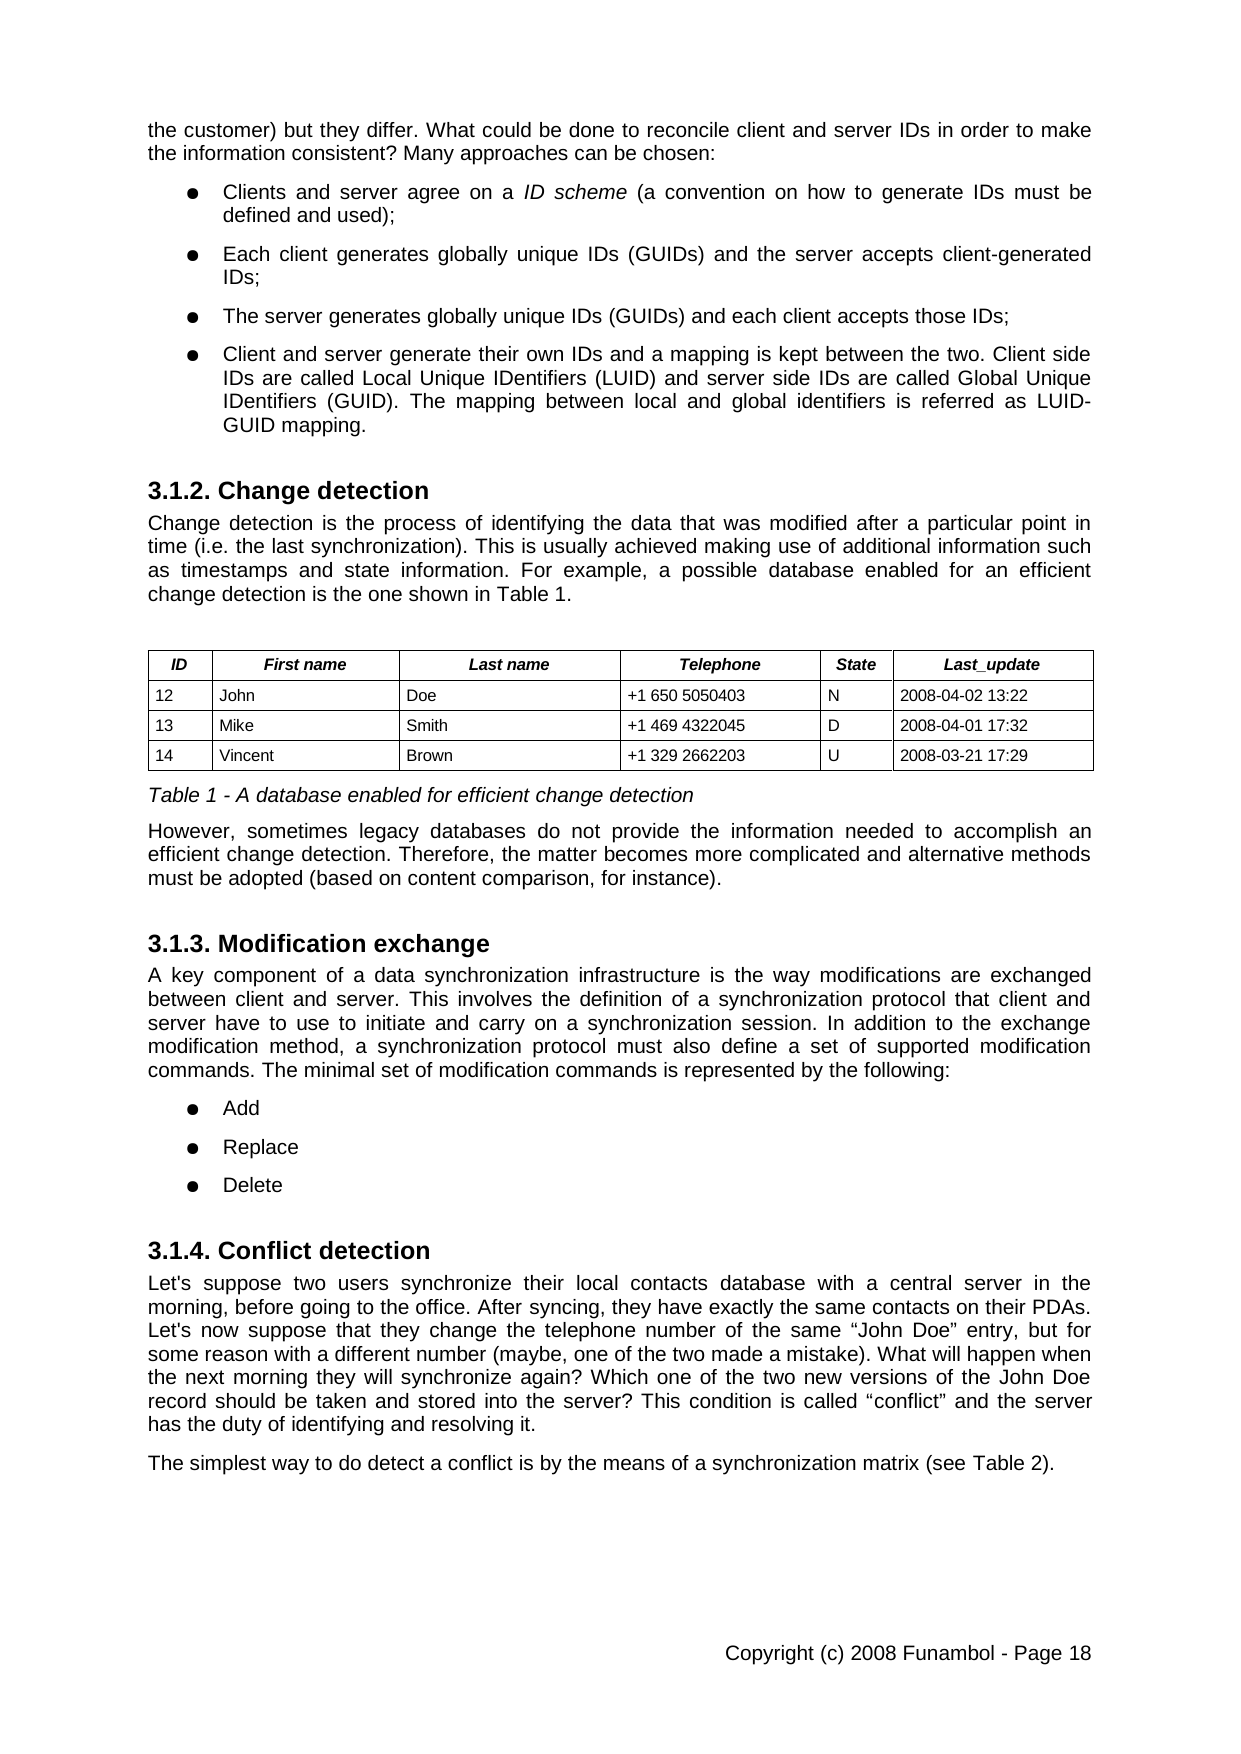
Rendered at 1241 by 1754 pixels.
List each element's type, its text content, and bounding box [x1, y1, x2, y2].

table_cell D [821, 711, 892, 740]
table_cell Brown [400, 741, 620, 770]
table_cell Doe [400, 681, 620, 710]
subtitle Modification exchange [148, 930, 1093, 958]
table_cell +1 469 4322045 [621, 711, 820, 740]
text Change detection is the process of identifying the data that was modified after a particular point in time (i.e. the last synchronization). This is usually achieved making use of additional information such as timestamps and state information. For example, a possible database enabled for an efficient change detection is the one shown in Table 1. [148, 511, 1093, 606]
list Delete [185, 1174, 1093, 1197]
list Replace [185, 1135, 1093, 1159]
list Add [185, 1097, 1093, 1120]
table_cell +1 650 5050403 [621, 681, 820, 710]
text Let's suppose two users synchronize their local contacts database with a central server in the morning, before going to the office. After syncing, they have exactly the same contacts on their PDAs. Let's now suppose that they change the telephone number of the same “John Doe” entry, but for some reason with a different number (maybe, one of the two made a mistake). What will happen when the next morning they will synchronize again? Which one of the two new versions of the John Doe record should be taken and stored into the server? This condition is called “conflict” and the server has the duty of identifying and resolving it. [148, 1272, 1093, 1436]
text Table 1 - A database enabled for efficient change detection [148, 783, 1093, 807]
table_cell 2008-03-21 17:29 [894, 741, 1093, 770]
table_header State [821, 651, 892, 680]
list The server generates globally unique IDs (GUIDs) and each client accepts those IDs; [185, 304, 1093, 328]
table_cell 2008-04-02 13:22 [894, 681, 1093, 710]
table_header Telephone [621, 651, 820, 680]
table_cell John [213, 681, 399, 710]
table_header Last name [400, 651, 620, 680]
list Clients and server agree on a ID scheme (a convention on how to generate IDs must be defined and used); [185, 180, 1093, 227]
text The simplest way to do detect a conflict is by the means of a synchronization matrix (see Table 2). [148, 1451, 1093, 1475]
table_cell 12 [149, 681, 212, 710]
subtitle Change detection [148, 477, 1093, 505]
text the customer) but they differ. What could be done to reconcile client and server IDs in order to make the information consistent? Many approaches can be chosen: [148, 118, 1093, 165]
table_cell N [821, 681, 892, 710]
table_header Last_update [894, 651, 1093, 680]
table_cell 13 [149, 711, 212, 740]
table_cell 2008-04-01 17:32 [894, 711, 1093, 740]
table_cell Vincent [213, 741, 399, 770]
table_cell Smith [400, 711, 620, 740]
table_header ID [149, 651, 212, 680]
list Client and server generate their own IDs and a mapping is kept between the two. Client side IDs are called Local Unique IDentifiers (LUID) and server side IDs are called Global Unique IDentifiers (GUID). The mapping between local and global identifiers is referred as LUID-GUID mapping. [185, 343, 1093, 437]
table_cell Mike [213, 711, 399, 740]
text A key component of a data synchronization infrastructure is the way modifications are exchanged between client and server. This involves the definition of a synchronization protocol that client and server have to use to initiate and carry on a synchronization session. In addition to the exchange modification method, a synchronization protocol must also define a set of supported modification commands. The minimal set of modification commands is represented by the following: [148, 964, 1093, 1082]
table_cell +1 329 2662203 [621, 741, 820, 770]
text However, sometimes legacy databases do not provide the information needed to accomplish an efficient change detection. Therefore, the matter becomes more complicated and alternative methods must be adopted (based on content comparison, for instance). [148, 819, 1093, 890]
table_cell U [821, 741, 892, 770]
table_header First name [213, 651, 399, 680]
subtitle Conflict detection [148, 1237, 1093, 1265]
table_cell 14 [149, 741, 212, 770]
list Each client generates globally unique IDs (GUIDs) and the server accepts client-generated IDs; [185, 242, 1093, 289]
